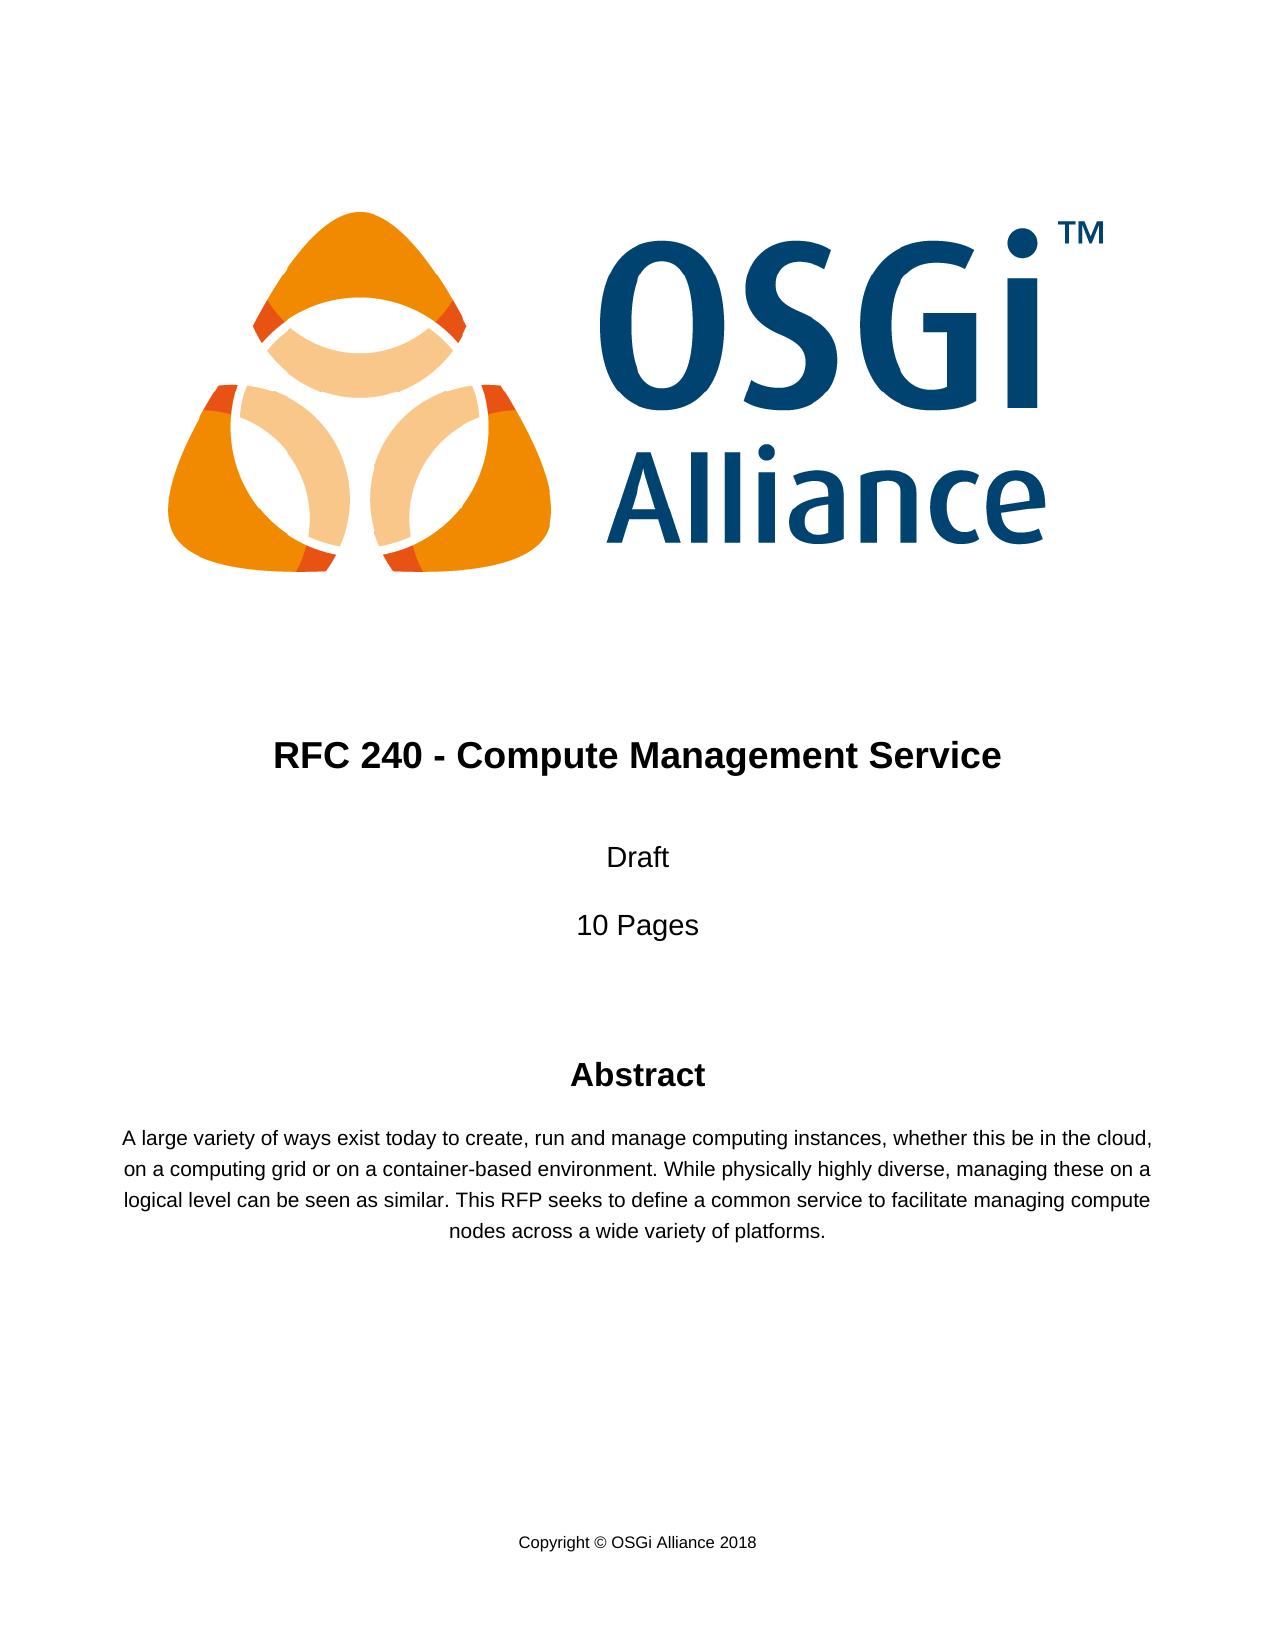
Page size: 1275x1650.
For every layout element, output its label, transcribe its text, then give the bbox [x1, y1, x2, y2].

text A large variety of ways exist today to create, run and manage computing instances, whether this be in the cloud, on a computing grid or on a container-based environment. While physically highly diverse, managing these on a logical level can be seen as similar. This RFP seeks to define a common service to facilitate managing compute nodes across a wide variety of platforms. [112, 1118, 1162, 1243]
picture [112, 158, 1163, 626]
text Abstract [112, 1055, 1162, 1093]
title RFC 240 - Compute Management Service [112, 733, 1162, 776]
title Draft 10 Pages [112, 841, 1162, 941]
